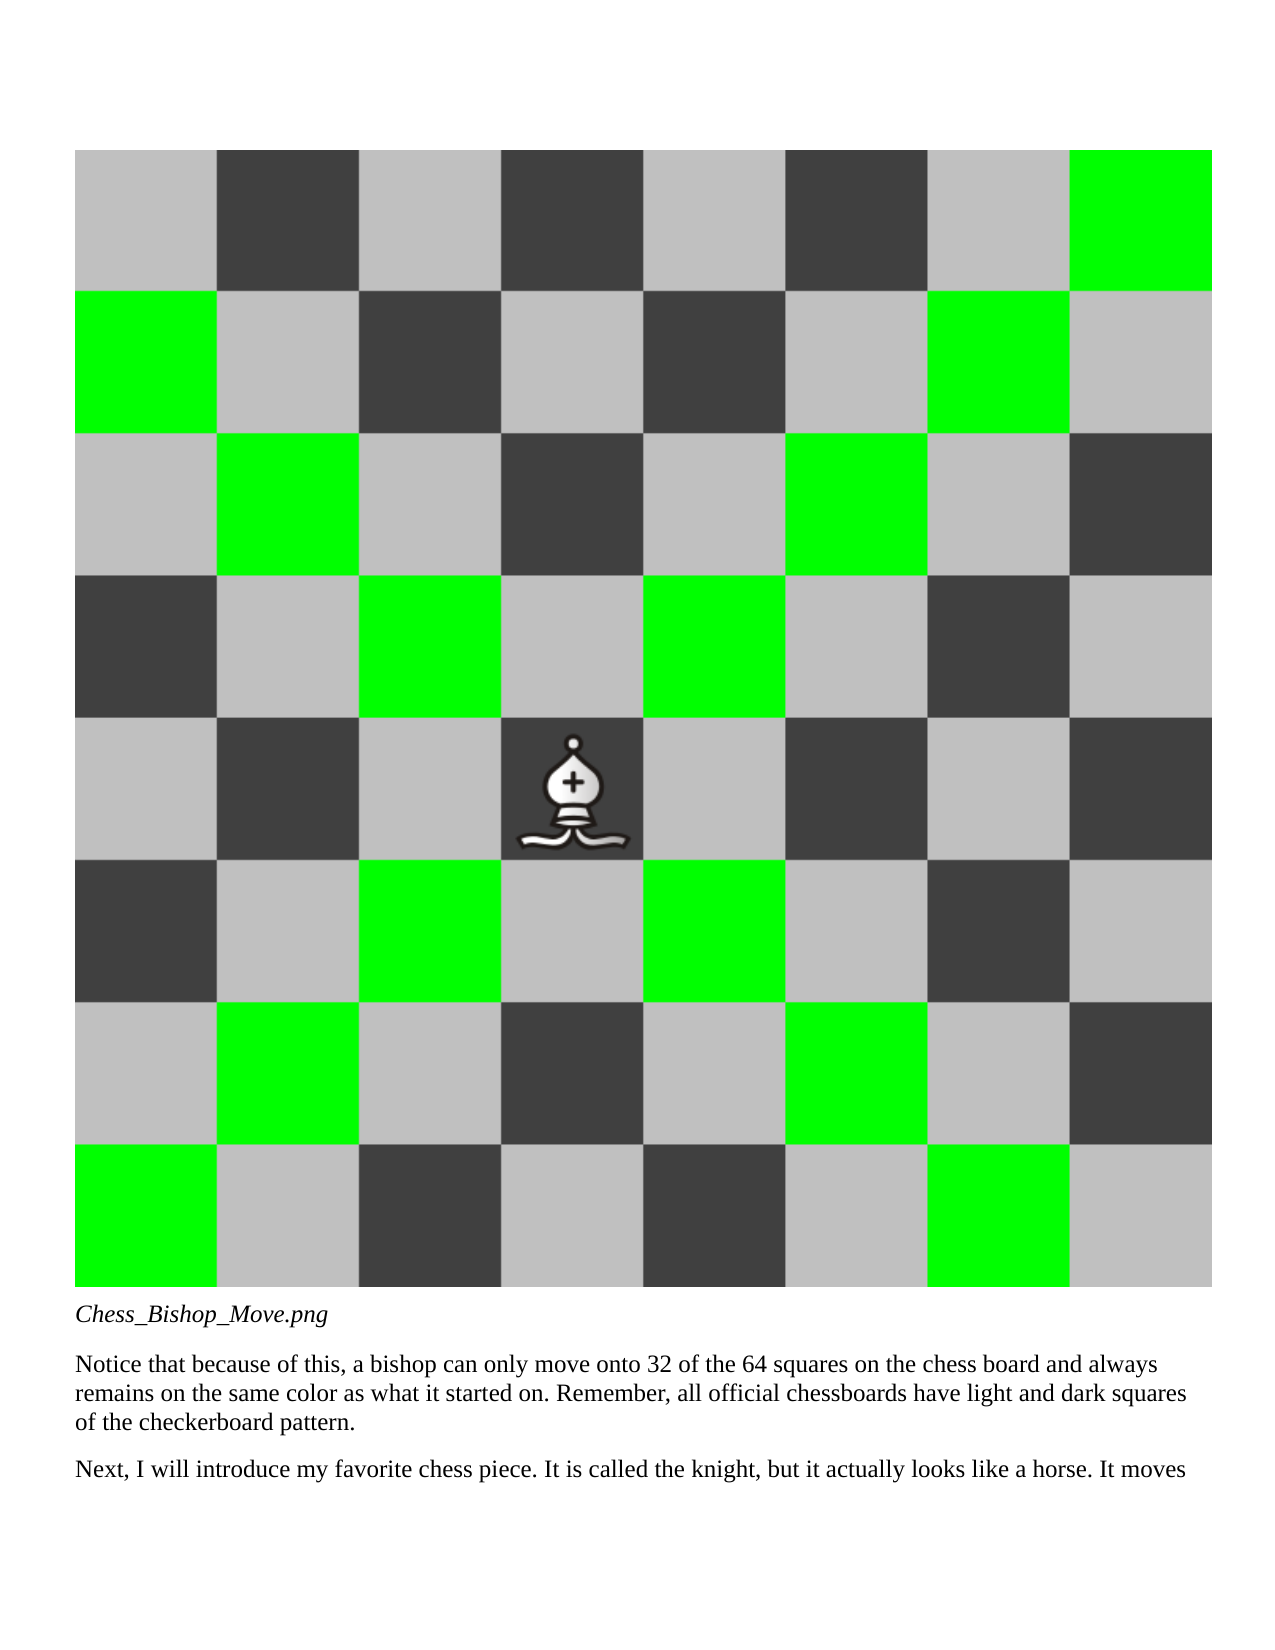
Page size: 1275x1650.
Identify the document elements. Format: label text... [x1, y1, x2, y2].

text Chess_Bishop_Move.png [75, 1299, 1200, 1328]
text Notice that because of this, a bishop can only move onto 32 of the 64 squares on the chess board and always remains on the same color as what it started on. Remember, all official chessboards have light and dark squares of the checkerboard pattern. [75, 1349, 1200, 1436]
text Next, I will introduce my favorite chess piece. It is called the knight, but it actually looks like a horse. It moves [75, 1454, 1200, 1482]
picture [75, 150, 1212, 1287]
